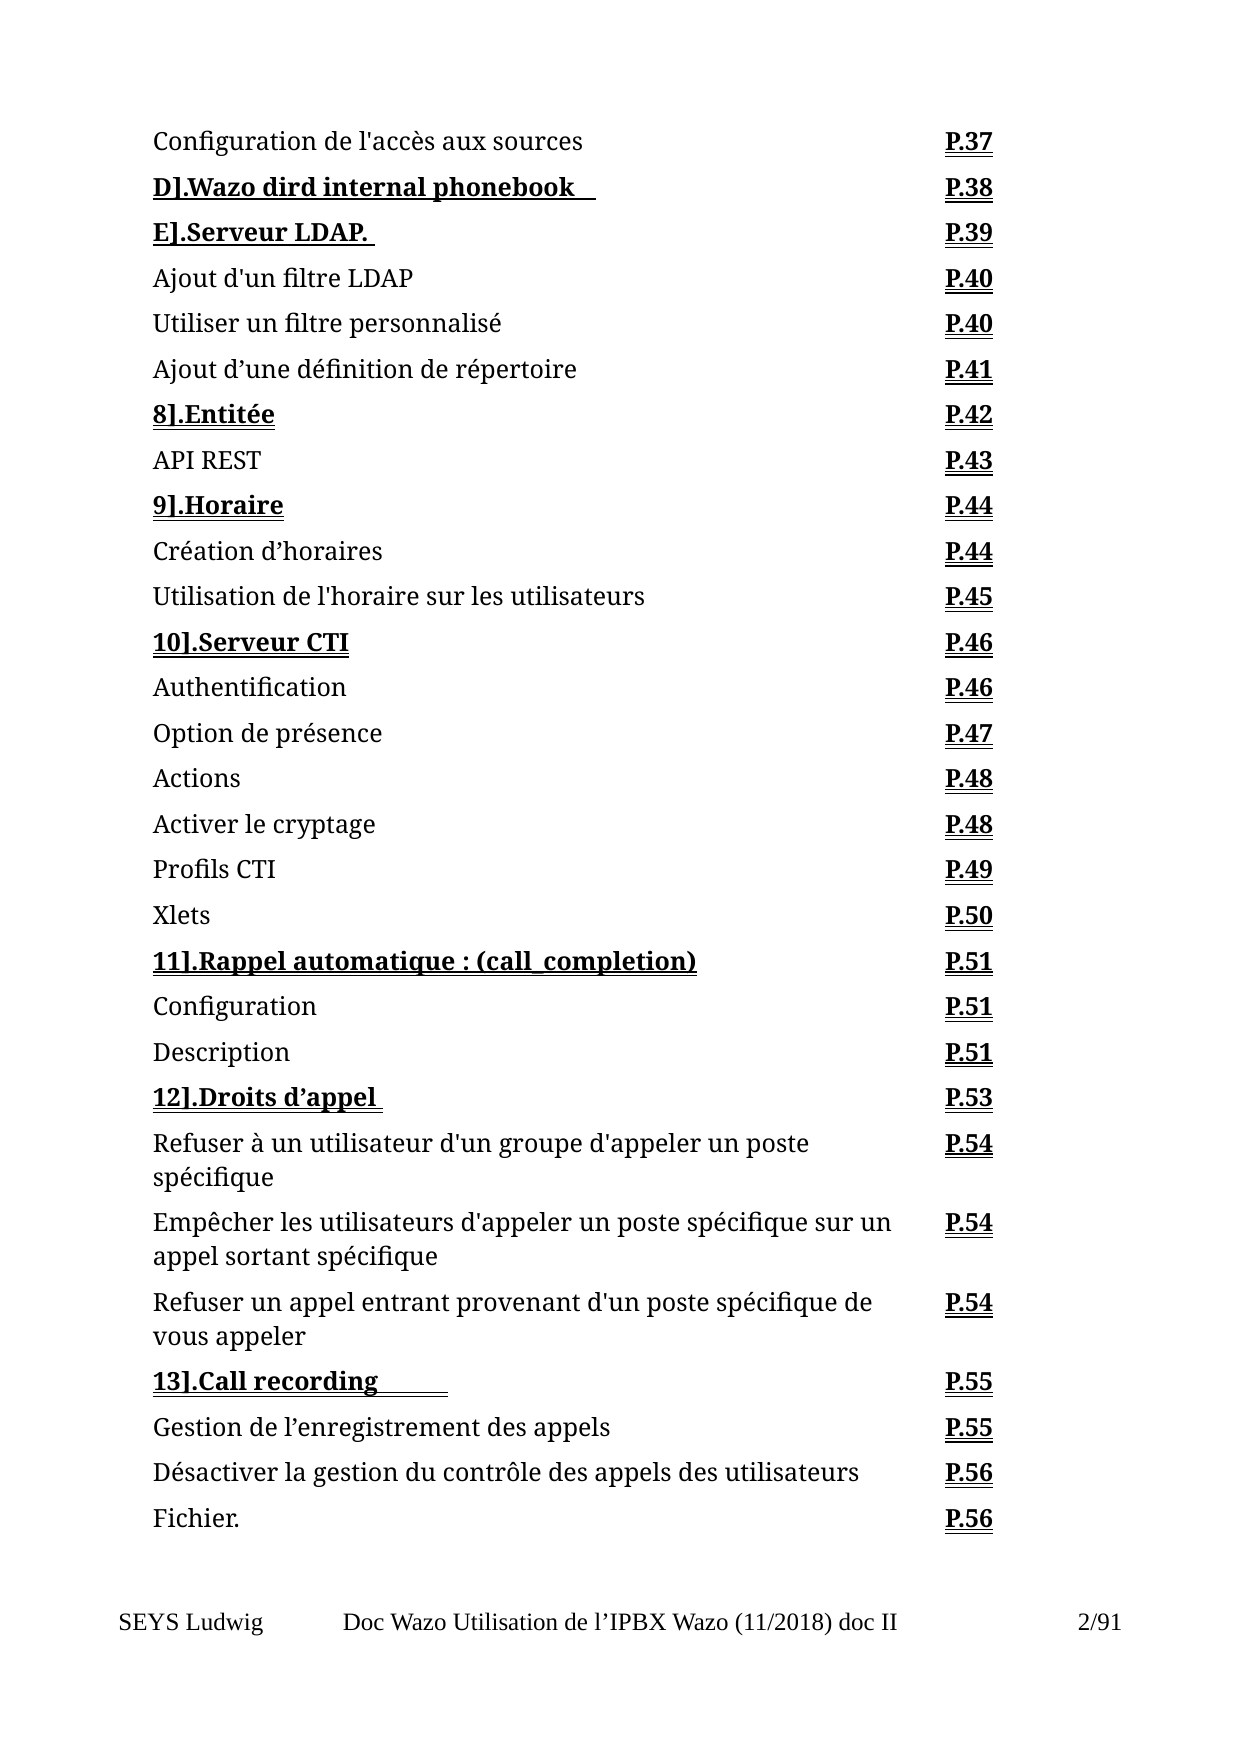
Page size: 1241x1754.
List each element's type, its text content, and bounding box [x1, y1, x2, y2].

table_cell Refuser à un utilisateur d'un groupe d'appeler un poste spécifique [147, 1120, 939, 1199]
table_cell Désactiver la gestion du contrôle des appels des utilisateurs [147, 1449, 939, 1495]
table_cell P.51 [939, 983, 1123, 1028]
table_cell Gestion de l’enregistrement des appels [147, 1404, 939, 1449]
table_cell Configuration [147, 983, 939, 1028]
table_cell P.53 [939, 1074, 1123, 1119]
table_cell P.51 [939, 1029, 1123, 1074]
table_cell P.46 [939, 664, 1123, 710]
table_cell Utilisation de l'horaire sur les utilisateurs [147, 573, 939, 619]
table_cell P.49 [939, 846, 1123, 892]
table_cell P.41 [939, 346, 1123, 391]
table_cell Profils CTI [147, 846, 939, 892]
table_cell 12].Droits d’appel [147, 1074, 939, 1119]
table_cell P.54 [939, 1120, 1123, 1199]
table_cell P.54 [939, 1279, 1123, 1358]
table_cell P.56 [939, 1449, 1123, 1495]
table_cell P.39 [939, 209, 1123, 255]
table_cell P.54 [939, 1199, 1123, 1279]
table_cell 10].Serveur CTI [147, 619, 939, 664]
table_cell Création d’horaires [147, 528, 939, 573]
table_cell P.48 [939, 801, 1123, 846]
table_cell Authentification [147, 664, 939, 710]
table_cell P.44 [939, 482, 1123, 528]
table_cell P.56 [939, 1495, 1123, 1540]
table_cell P.40 [939, 255, 1123, 300]
table_cell P.55 [939, 1358, 1123, 1404]
table_cell Empêcher les utilisateurs d'appeler un poste spécifique sur un appel sortant spécifique [147, 1199, 939, 1279]
table_cell E].Serveur LDAP. [147, 209, 939, 255]
table_cell P.44 [939, 528, 1123, 573]
table_cell P.40 [939, 300, 1123, 346]
table_cell API REST [147, 437, 939, 482]
table_cell P.55 [939, 1404, 1123, 1449]
table_cell Refuser un appel entrant provenant d'un poste spécifique de vous appeler [147, 1279, 939, 1358]
table_cell Configuration de l'accès aux sources [147, 118, 939, 164]
table_cell P.48 [939, 755, 1123, 801]
table_cell P.42 [939, 391, 1123, 437]
table_cell 13].Call recording [147, 1358, 939, 1404]
table_cell Xlets [147, 892, 939, 937]
table_cell 8].Entitée [147, 391, 939, 437]
table_cell Fichier. [147, 1495, 939, 1540]
table_cell P.47 [939, 710, 1123, 755]
table_cell Activer le cryptage [147, 801, 939, 846]
table_cell Actions [147, 755, 939, 801]
table_cell P.38 [939, 164, 1123, 209]
table_cell 9].Horaire [147, 482, 939, 528]
table_cell 11].Rappel automatique : (call_completion) [147, 938, 939, 983]
table_cell P.37 [939, 118, 1123, 164]
table_cell Ajout d’une définition de répertoire [147, 346, 939, 391]
table_cell D].Wazo dird internal phonebook [147, 164, 939, 209]
table_cell Utiliser un filtre personnalisé [147, 300, 939, 346]
table_cell Option de présence [147, 710, 939, 755]
table_cell Ajout d'un filtre LDAP [147, 255, 939, 300]
table_cell P.50 [939, 892, 1123, 937]
table_cell Description [147, 1029, 939, 1074]
table_cell P.45 [939, 573, 1123, 619]
table_cell P.43 [939, 437, 1123, 482]
table_cell P.51 [939, 938, 1123, 983]
table_cell P.46 [939, 619, 1123, 664]
